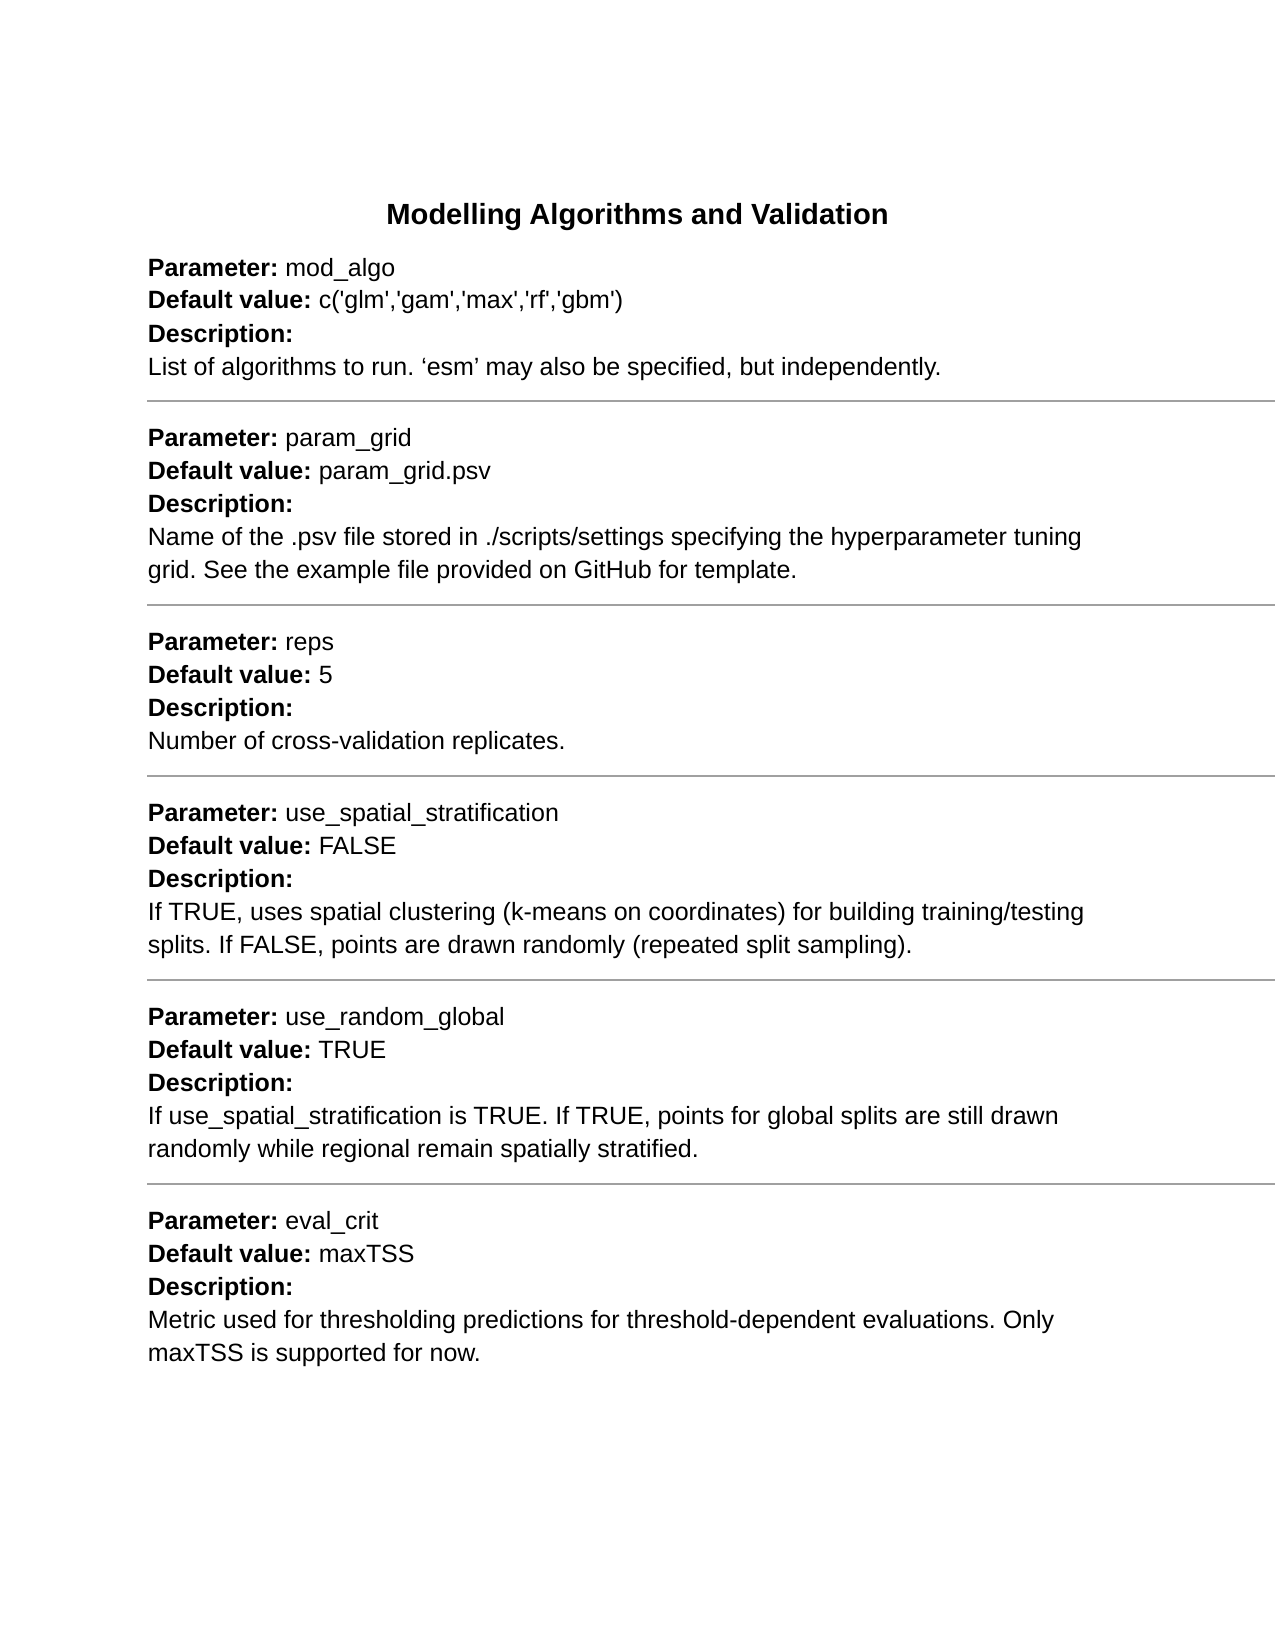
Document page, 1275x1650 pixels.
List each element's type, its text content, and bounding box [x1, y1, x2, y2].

text Parameter: use_random_global Default value: TRUE Description: If use_spatial_stratification is TRUE. If TRUE, points for global splits are still drawn randomly while regional remain spatially stratified. [148, 1002, 1127, 1163]
text Parameter: eval_crit Default value: maxTSS Description: Metric used for thresholding predictions for threshold-dependent evaluations. Only maxTSS is supported for now. [148, 1206, 1127, 1367]
text Modelling Algorithms and Validation [148, 197, 1127, 231]
text Parameter: use_spatial_stratification Default value: FALSE Description: If TRUE, uses spatial clustering (k-means on coordinates) for building training/testing splits. If FALSE, points are drawn randomly (repeated split sampling). [148, 798, 1127, 959]
text Parameter: param_grid Default value: param_grid.psv Description: Name of the .psv file stored in ./scripts/settings specifying the hyperparameter tuning grid. See the example file provided on GitHub for template. [148, 423, 1127, 584]
text Parameter: reps Default value: 5 Description: Number of cross-validation replicates. [148, 627, 1127, 755]
text Parameter: mod_algo Default value: c('glm','gam','max','rf','gbm') Description: List of algorithms to run. ‘esm’ may also be specified, but independently. [148, 252, 1127, 380]
